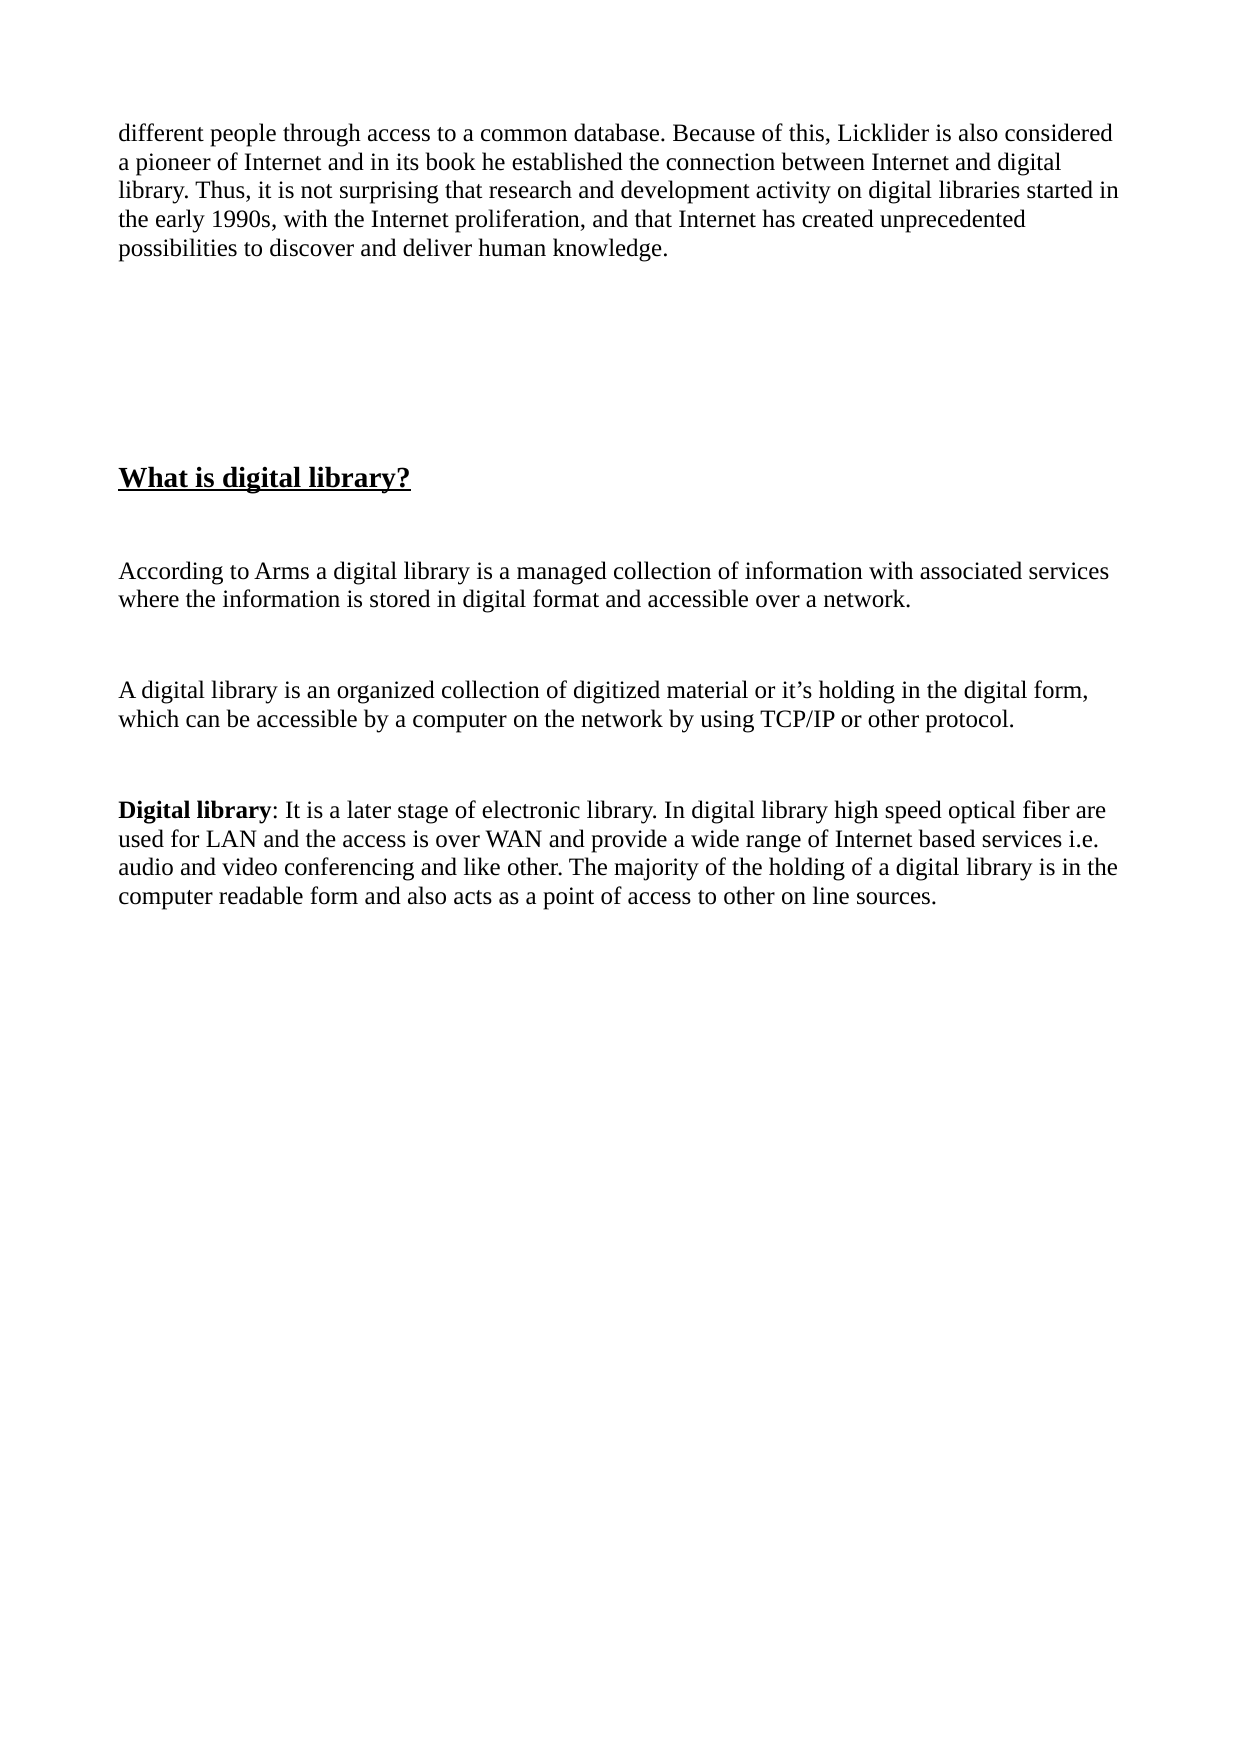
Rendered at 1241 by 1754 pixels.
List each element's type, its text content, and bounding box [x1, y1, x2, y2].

text Digital library: It is a later stage of electronic library. In digital library high speed optical fiber are used for LAN and the access is over WAN and provide a wide range of Internet based services i.e. audio and video conferencing and like other. The majority of the holding of a digital library is in the computer readable form and also acts as a point of access to other on line sources. [118, 795, 1122, 910]
text A digital library is an organized collection of digitized material or it’s holding in the digital form, which can be accessible by a computer on the network by using TCP/IP or other protocol. [118, 675, 1122, 733]
text different people through access to a common database. Because of this, Licklider is also considered a pioneer of Internet and in its book he established the connection between Internet and digital library. Thus, it is not surprising that research and development activity on digital libraries started in the early 1990s, with the Internet proliferation, and that Internet has created unprecedented possibilities to discover and deliver human knowledge. [118, 118, 1122, 262]
text According to Arms a digital library is a managed collection of information with associated services where the information is stored in digital format and accessible over a network. [118, 556, 1122, 613]
text What is digital library? [118, 460, 1122, 494]
